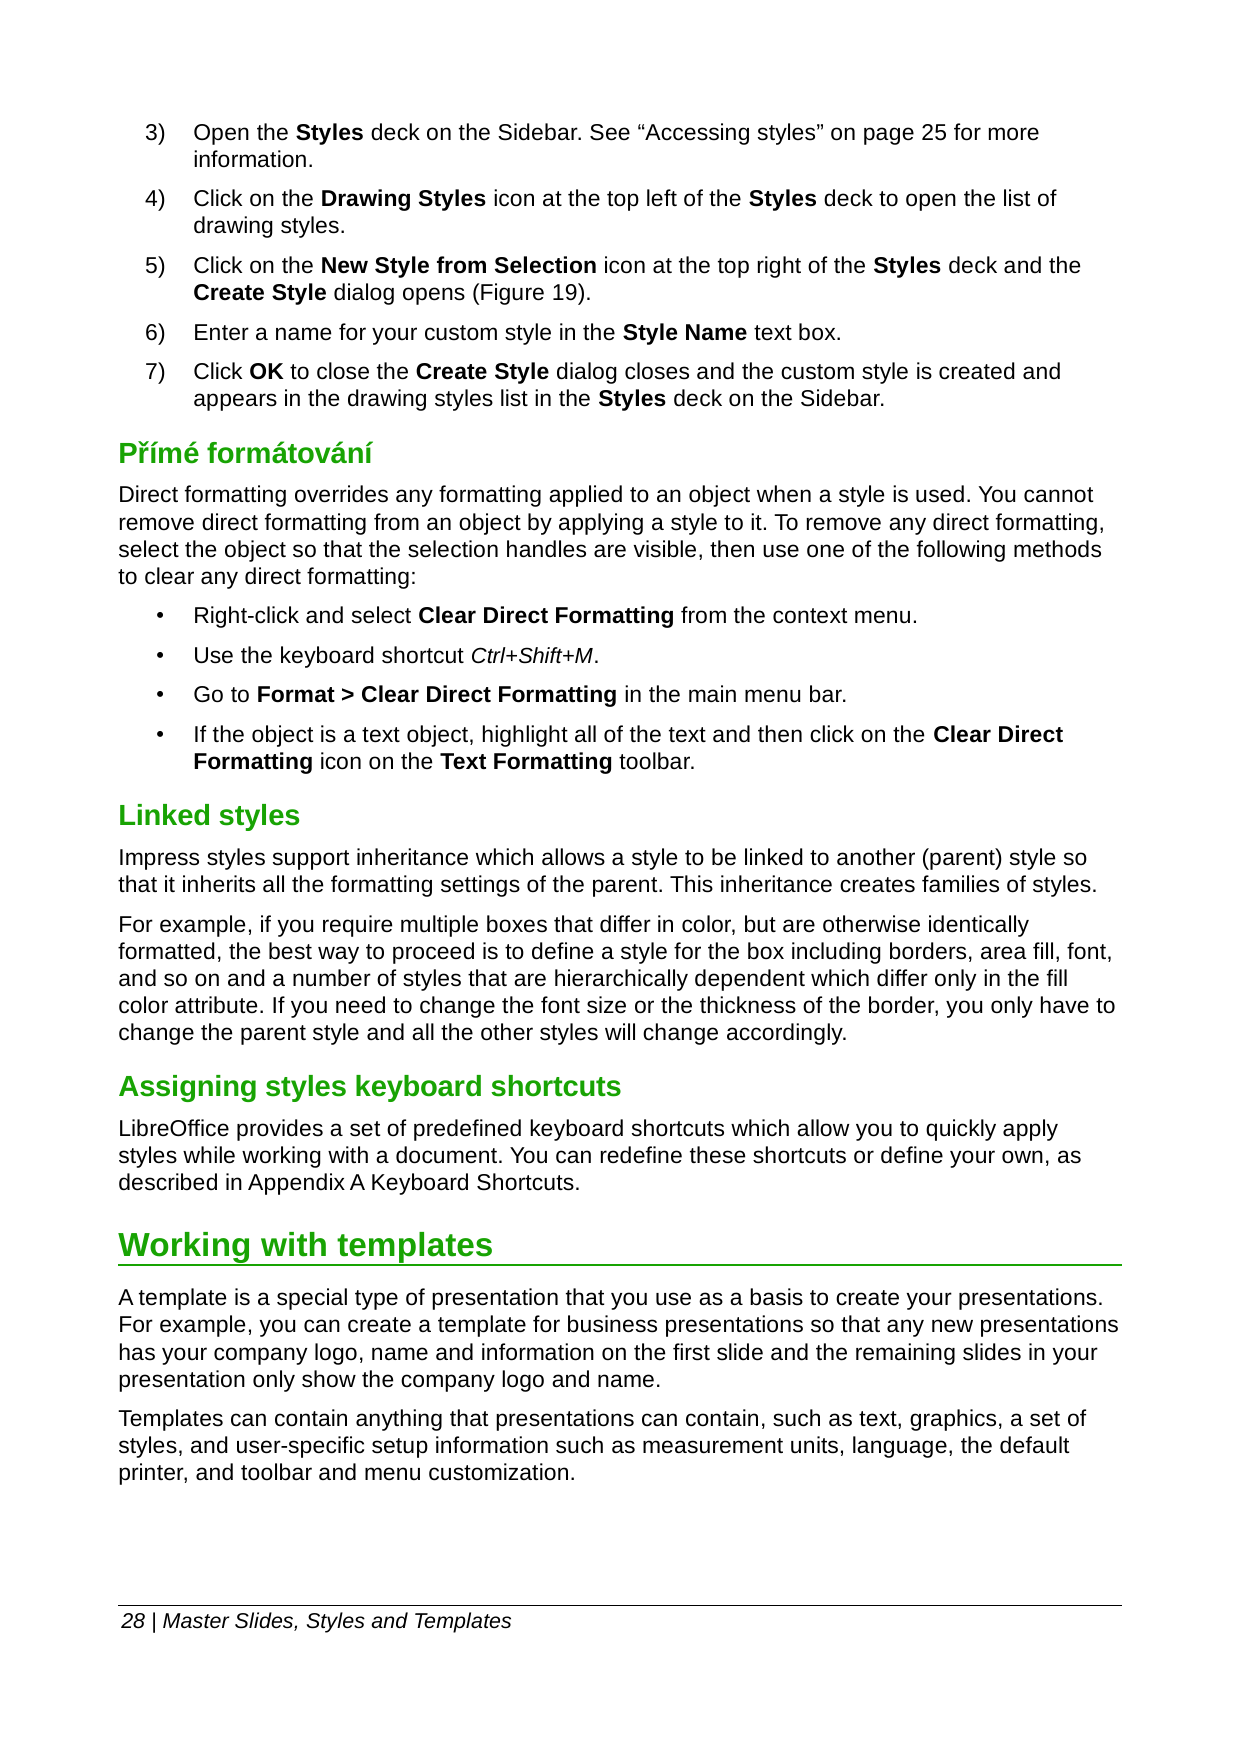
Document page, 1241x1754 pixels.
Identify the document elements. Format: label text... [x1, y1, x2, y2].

subtitle Přímé formátování [118, 436, 1122, 469]
subtitle Assigning styles keyboard shortcuts [118, 1069, 1122, 1103]
text A template is a special type of presentation that you use as a basis to create your presentations. For example, you can create a template for business presentations so that any new presentations has your company logo, name and information on the first slide and the remaining slides in your presentation only show the company logo and name. [118, 1284, 1122, 1392]
list If the object is a text object, highlight all of the text and then click on the Clear Direct Formatting icon on the Text Formatting toolbar. [156, 720, 1122, 774]
text LibreOffice provides a set of predefined keyboard shortcuts which allow you to quickly apply styles while working with a document. You can redefine these shortcuts or define your own, as described in Appendix A Keyboard Shortcuts. [118, 1114, 1122, 1196]
list Click on the Drawing Styles icon at the top left of the Styles deck to open the list of drawing styles. [165, 185, 1122, 239]
text Templates can contain anything that presentations can contain, such as text, graphics, a set of styles, and user-specific setup information such as measurement units, language, the default printer, and toolbar and menu customization. [118, 1404, 1122, 1486]
list Go to Format > Clear Direct Formatting in the main menu bar. [156, 681, 1122, 708]
list Enter a name for your custom style in the Style Name text box. [165, 318, 1122, 345]
subtitle Working with templates [118, 1225, 1122, 1264]
subtitle Linked styles [118, 798, 1122, 832]
text Impress styles support inheritance which allows a style to be linked to another (parent) style so that it inherits all the formatting settings of the parent. This inheritance creates families of styles. [118, 843, 1122, 898]
list Right-click and select Clear Direct Formatting from the context menu. [156, 602, 1122, 629]
text For example, if you require multiple boxes that differ in color, but are otherwise identically formatted, the best way to proceed is to define a style for the box including borders, area fill, font, and so on and a number of styles that are hierarchically dependent which differ only in the fill color attribute. If you need to change the font size or the thickness of the border, you only have to change the parent style and all the other styles will change accordingly. [118, 910, 1122, 1046]
text Direct formatting overrides any formatting applied to an object when a style is used. You cannot remove direct formatting from an object by applying a style to it. To remove any direct formatting, select the object so that the selection handles are visible, then use one of the following methods to clear any direct formatting: [118, 481, 1122, 589]
list Use the keyboard shortcut Ctrl+Shift+M. [156, 641, 1122, 668]
list Open the Styles deck on the Sidebar. See “Accessing styles” on page 23 for more information. [165, 118, 1122, 172]
list Click on the New Style from Selection icon at the top right of the Styles deck and the Create Style dialog opens (Figure 19). [165, 251, 1122, 306]
list Click OK to close the Create Style dialog closes and the custom style is created and appears in the drawing styles list in the Styles deck on the Sidebar. [165, 358, 1122, 412]
